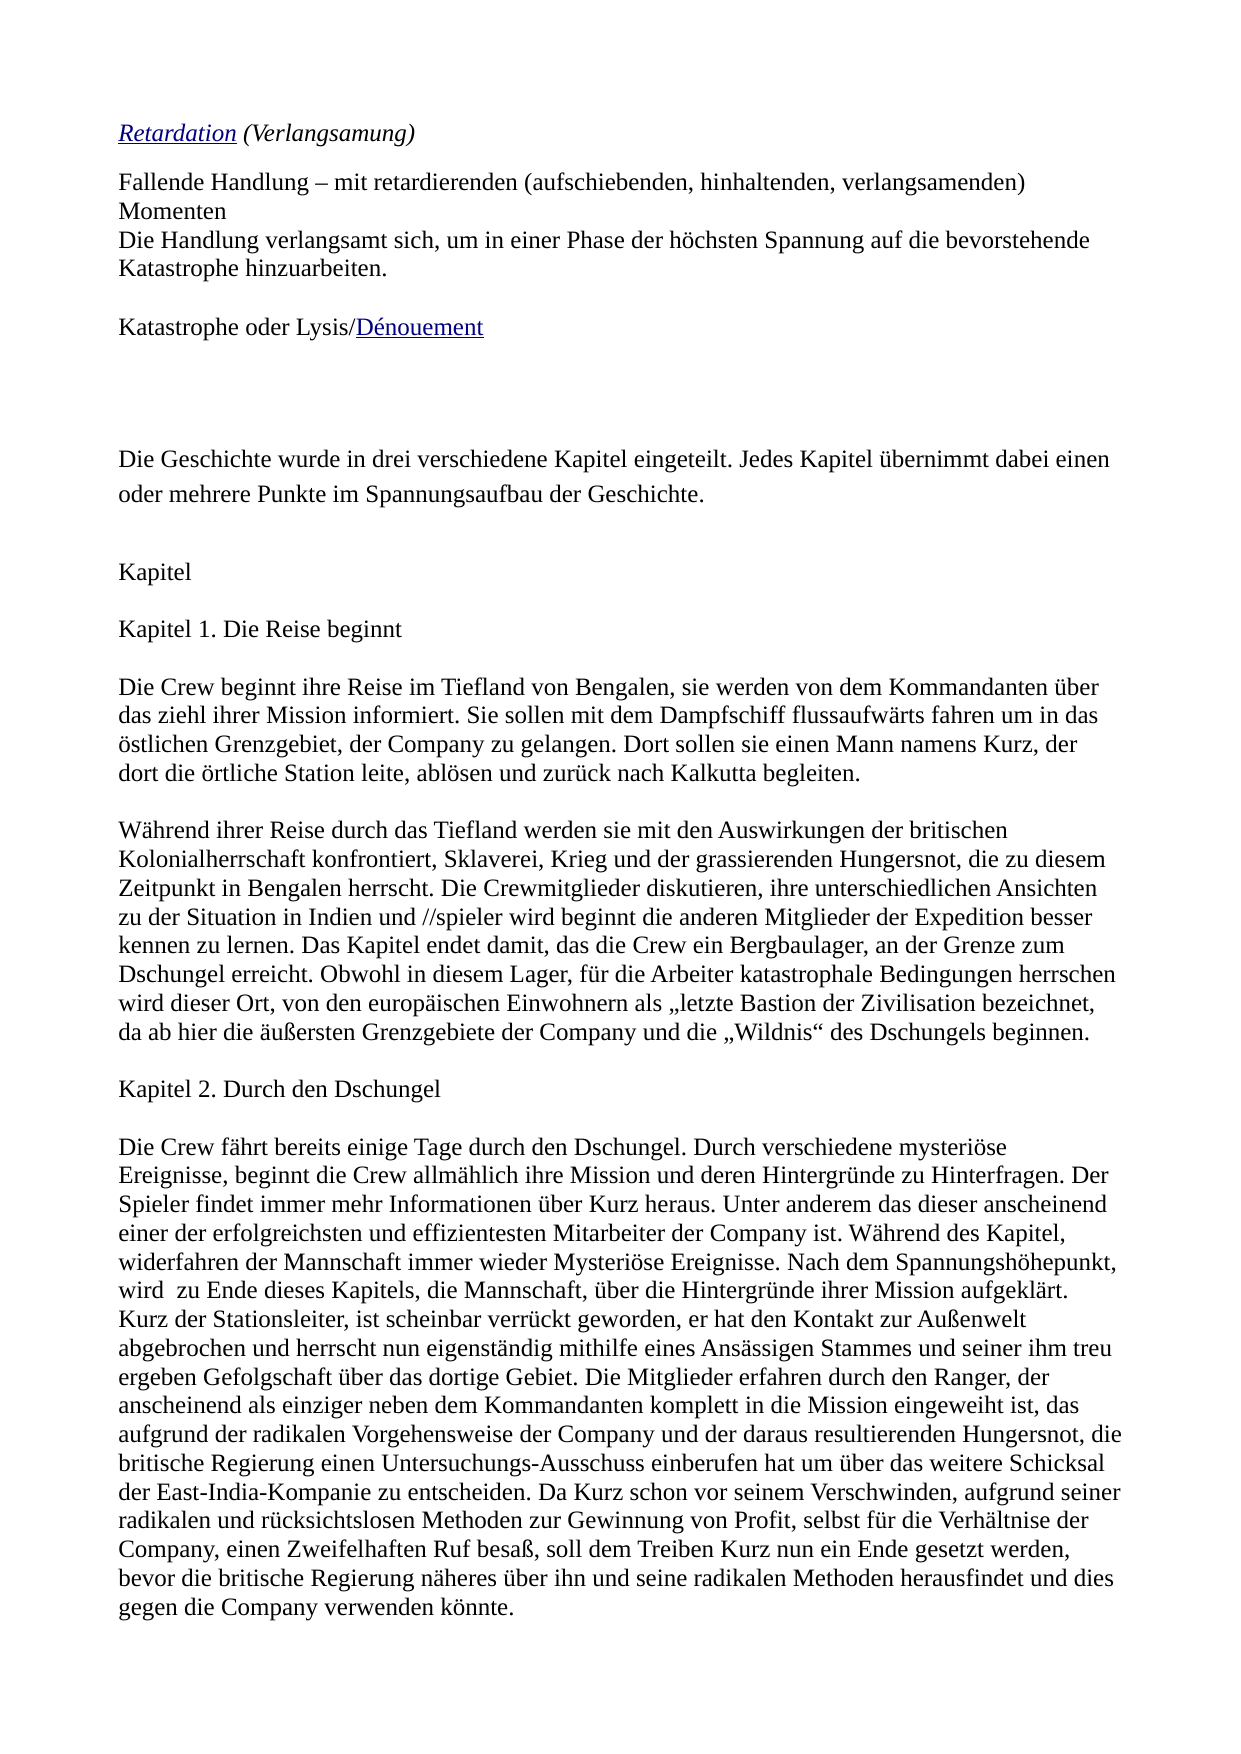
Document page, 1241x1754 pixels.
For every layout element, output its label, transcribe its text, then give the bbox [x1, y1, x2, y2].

text Während ihrer Reise durch das Tiefland werden sie mit den Auswirkungen der britischen Kolonialherrschaft konfrontiert, Sklaverei, Krieg und der grassierenden Hungersnot, die zu diesem Zeitpunkt in Bengalen herrscht. Die Crewmitglieder diskutieren, ihre unterschiedlichen Ansichten zu der Situation in Indien und //spieler wird beginnt die anderen Mitglieder der Expedition besser kennen zu lernen. Das Kapitel endet damit, das die Crew ein Bergbaulager, an der Grenze zum Dschungel erreicht. Obwohl in diesem Lager, für die Arbeiter katastrophale Bedingungen herrschen wird dieser Ort, von den europäischen Einwohnern als „letzte Bastion der Zivilisation bezeichnet, da ab hier die äußersten Grenzgebiete der Company und die „Wildnis“ des Dschungels beginnen. Kapitel 2. Durch den Dschungel Die Crew fährt bereits einige Tage durch den Dschungel. Durch verschiedene mysteriöse Ereignisse, beginnt die Crew allmählich ihre Mission und deren Hintergründe zu Hinterfragen. Der Spieler findet immer mehr Informationen über Kurz heraus. Unter anderem das dieser anscheinend einer der erfolgreichsten und effizientesten Mitarbeiter der Company ist. Während des Kapitel, widerfahren der Mannschaft immer wieder Mysteriöse Ereignisse. Nach dem Spannungshöhepunkt, wird zu Ende dieses Kapitels, die Mannschaft, über die Hintergründe ihrer Mission aufgeklärt. Kurz der Stationsleiter, ist scheinbar verrückt geworden, er hat den Kontakt zur Außenwelt abgebrochen und herrscht nun eigenständig mithilfe eines Ansässigen Stammes und seiner ihm treu ergeben Gefolgschaft über das dortige Gebiet. Die Mitglieder erfahren durch den Ranger, der anscheinend als einziger neben dem Kommandanten komplett in die Mission eingeweiht ist, das aufgrund der radikalen Vorgehensweise der Company und der daraus resultierenden Hungersnot, die britische Regierung einen Untersuchungs-Ausschuss einberufen hat um über das weitere Schicksal der East-India-Kompanie zu entscheiden. Da Kurz schon vor seinem Verschwinden, aufgrund seiner radikalen und rücksichtslosen Methoden zur Gewinnung von Profit, selbst für die Verhältnise der Company, einen Zweifelhaften Ruf besaß, soll dem Treiben Kurz nun ein Ende gesetzt werden, bevor die britische Regierung näheres über ihn und seine radikalen Methoden herausfindet und dies gegen die Company verwenden könnte. [118, 815, 1122, 1620]
text Kapitel 1. Die Reise beginnt Die Crew beginnt ihre Reise im Tiefland von Bengalen, sie werden von dem Kommandanten über das ziehl ihrer Mission informiert. Sie sollen mit dem Dampfschiff flussaufwärts fahren um in das östlichen Grenzgebiet, der Company zu gelangen. Dort sollen sie einen Mann namens Kurz, der dort die örtliche Station leite, ablösen und zurück nach Kalkutta begleiten. [118, 614, 1122, 787]
list Die Handlung verlangsamt sich, um in einer Phase der höchsten Spannung auf die bevorstehende Katastrophe hinzuarbeiten. [118, 225, 1122, 282]
text Retardation (Verlangsamung) [118, 118, 1122, 147]
text Kapitel [118, 528, 1122, 585]
list Fallende Handlung – mit retardierenden (aufschiebenden, hinhaltenden, verlangsamenden) Momenten [118, 167, 1122, 225]
text Katastrophe oder Lysis/Dénouement [118, 312, 1122, 340]
text Die Geschichte wurde in drei verschiedene Kapitel eingeteilt. Jedes Kapitel übernimmt dabei einen oder mehrere Punkte im Spannungsaufbau der Geschichte. [118, 444, 1122, 507]
